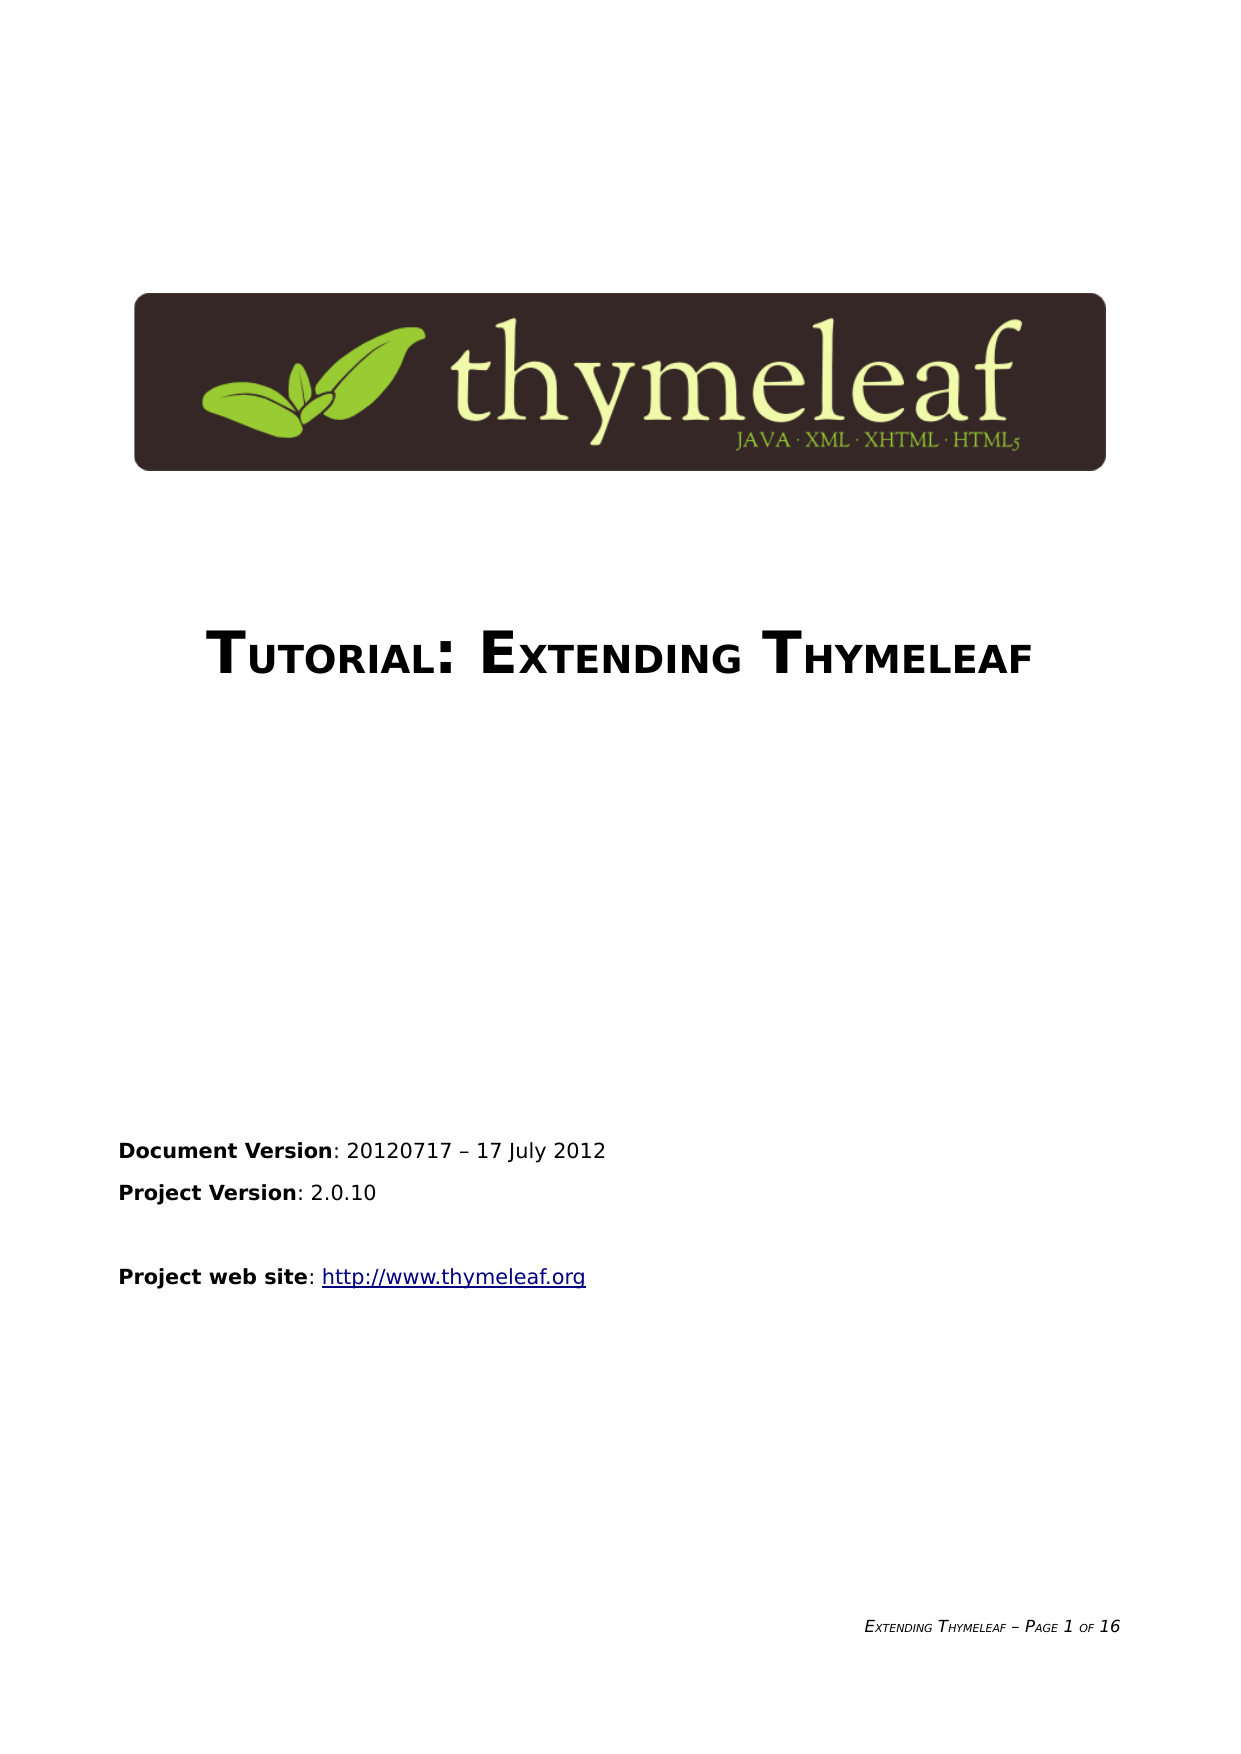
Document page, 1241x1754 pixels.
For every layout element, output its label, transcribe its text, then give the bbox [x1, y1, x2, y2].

picture [134, 293, 1106, 471]
text Project Version: 2.0.10 [118, 1181, 1122, 1206]
text Document Version: 20120717 – 17 July 2012 [118, 1139, 1122, 1164]
title Tutorial: Extending Thymeleaf [118, 620, 1122, 688]
text Project web site: http://www.thymeleaf.org [118, 1265, 1122, 1289]
